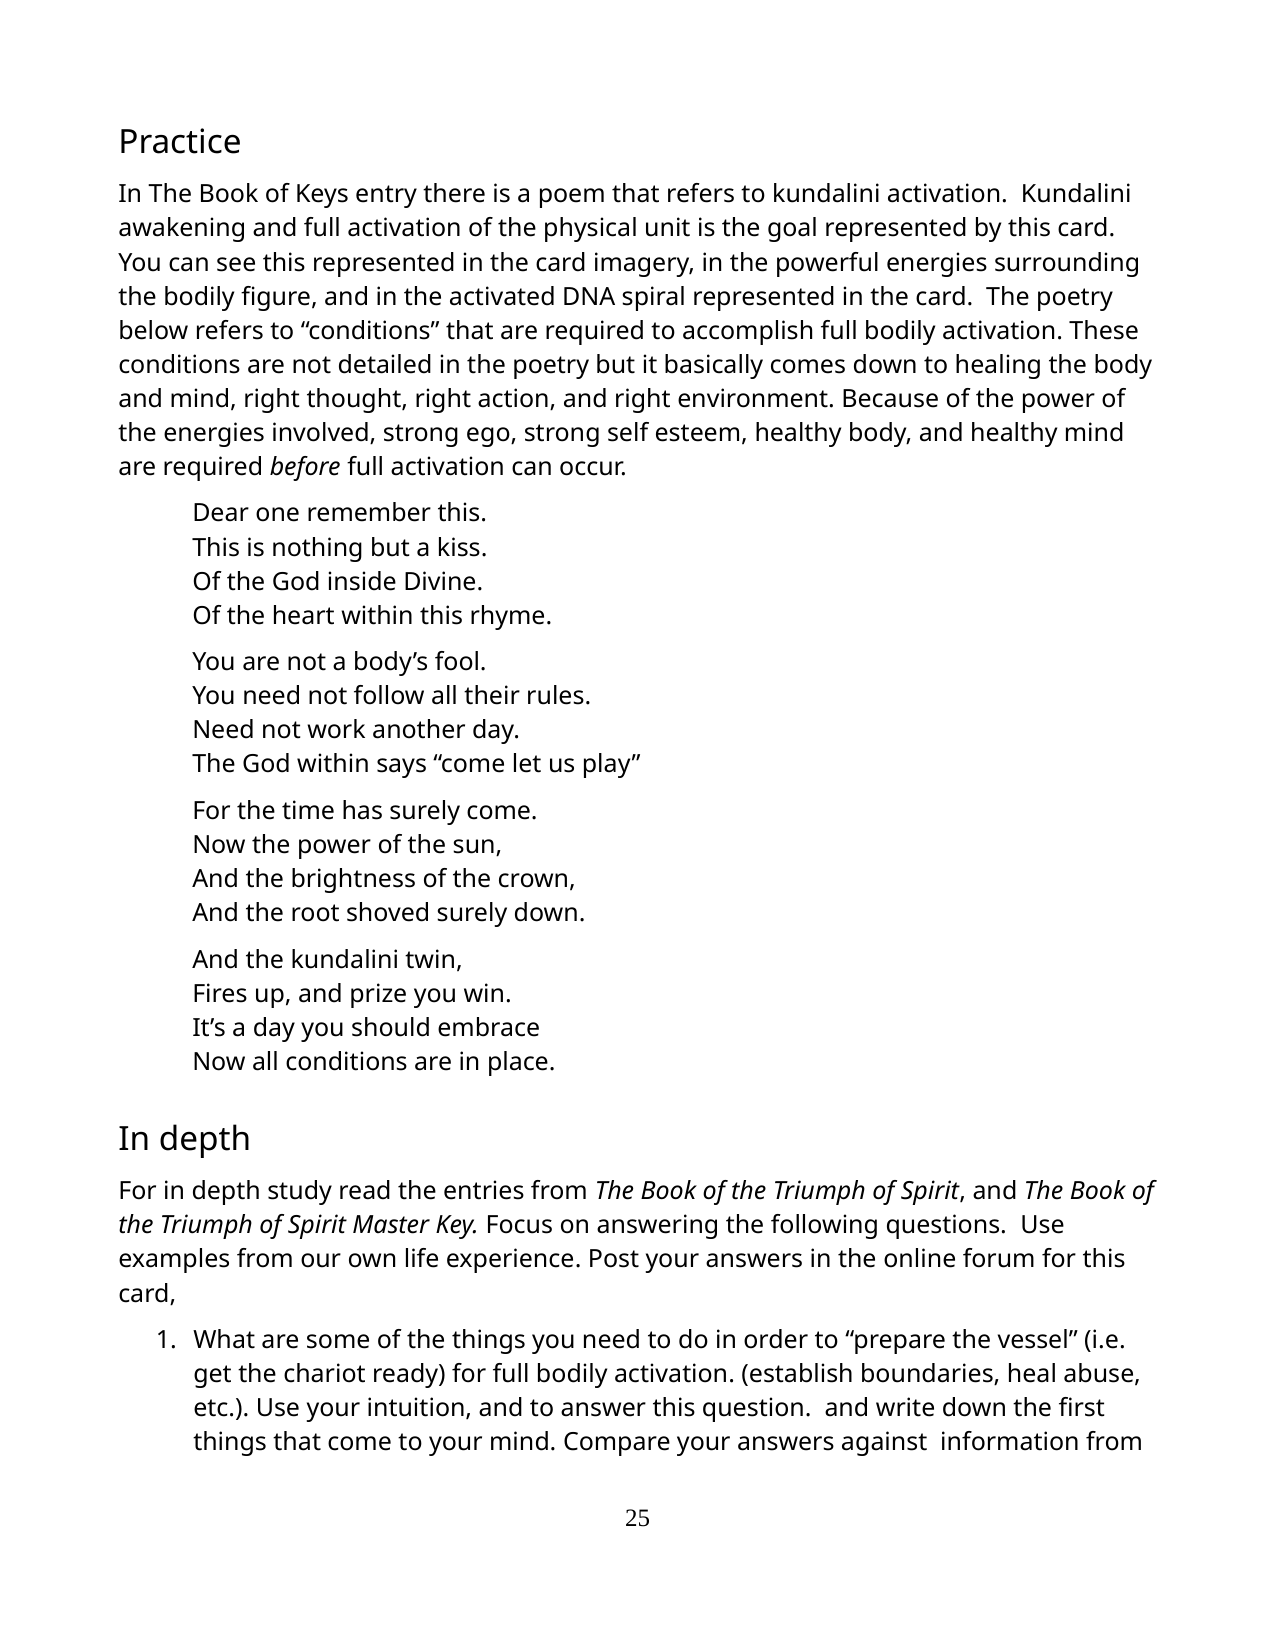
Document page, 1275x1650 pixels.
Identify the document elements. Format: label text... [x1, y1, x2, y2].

text And the kundalini twin, Fires up, and prize you win. It’s a day you should embrace Now all conditions are in place. [192, 941, 1157, 1078]
text You are not a body’s fool. You need not follow all their rules. Need not work another day. The God within says “come let us play” [192, 644, 1157, 780]
text In The Book of Keys entry there is a poem that refers to kundalini activation. Kundalini awakening and full activation of the physical unit is the goal represented by this card. You can see this represented in the card imagery, in the powerful energies surrounding the bodily figure, and in the activated DNA spiral represented in the card. The poetry below refers to “conditions” that are required to accomplish full bodily activation. These conditions are not detailed in the poetry but it basically comes down to healing the body and mind, right thought, right action, and right environment. Because of the power of the energies involved, strong ego, strong self esteem, healthy body, and healthy mind are required before full activation can occur. [118, 176, 1157, 483]
text For in depth study read the entries from The Book of the Triumph of Spirit, and The Book of the Triumph of Spirit Master Key. Focus on answering the following questions. Use examples from our own life experience. Post your answers in the online forum for this card, [118, 1173, 1157, 1309]
subtitle Practice [118, 118, 1157, 163]
text Dear one remember this. This is nothing but a kiss. Of the God inside Divine. Of the heart within this rhyme. [192, 495, 1157, 631]
text For the time has surely come. Now the power of the sun, And the brightness of the crown, And the root shoved surely down. [192, 793, 1157, 929]
subtitle In depth [118, 1115, 1157, 1161]
list What are some of the things you need to do in order to “prepare the vessel” (i.e. get the chariot ready) for full bodily activation. (establish boundaries, heal abuse, etc.). Use your intuition, and to answer this question. and write down the first things that come to your mind. Compare your answers against information from [156, 1322, 1157, 1458]
